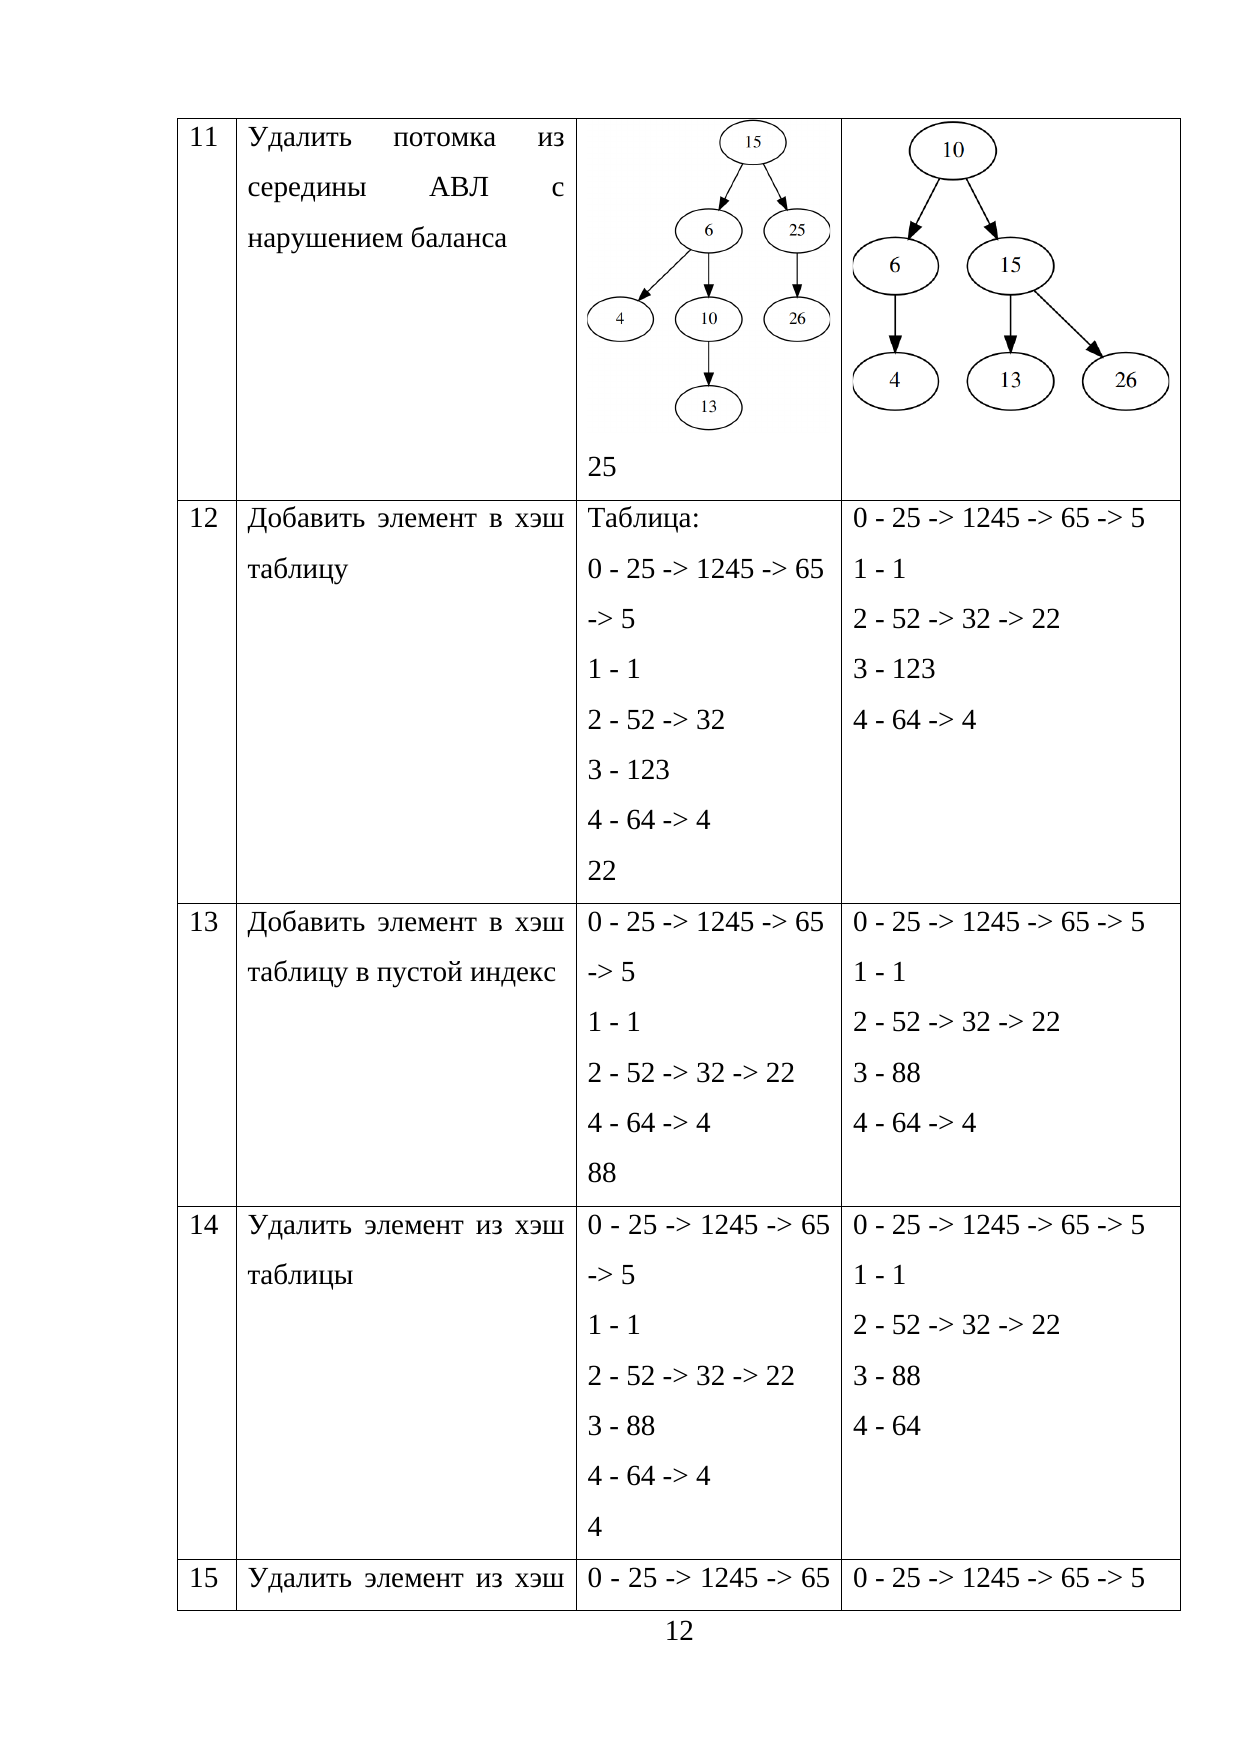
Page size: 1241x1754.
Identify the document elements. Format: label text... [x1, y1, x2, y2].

table_cell 25 [577, 119, 841, 499]
table_cell Добавить элемент в хэш таблицу в пустой индекс [237, 904, 576, 1206]
table_cell 0 - 25 -> 1245 -> 65 -> 5 1 - 1 2 - 52 -> 32 -> 22 3 - 123 4 - 64 -> 4 [842, 501, 1180, 903]
table_cell 11 [178, 119, 236, 499]
table_cell 14 [178, 1207, 236, 1559]
table_cell Удалить потомка из середины АВЛ с нарушением баланса [237, 119, 576, 499]
table_cell 0 - 25 -> 1245 -> 65 -> 5 1 - 1 2 - 52 -> 32 -> 22 3 - 88 4 - 64 [842, 1207, 1180, 1559]
table_cell 15 [178, 1560, 236, 1610]
table_cell Таблица: 0 - 25 -> 1245 -> 65 -> 5 1 - 1 2 - 52 -> 32 3 - 123 4 - 64 -> 4 22 [577, 501, 841, 903]
table_cell Удалить элемент из хэш таблицы [237, 1207, 576, 1559]
table_cell 0 - 25 -> 1245 -> 65 -> 5 [842, 1560, 1180, 1610]
table_cell 13 [178, 904, 236, 1206]
table_cell [842, 119, 1180, 499]
table_cell Добавить элемент в хэш таблицу [237, 501, 576, 903]
table_cell Удалить элемент из хэш [237, 1560, 576, 1610]
table_cell 0 - 25 -> 1245 -> 65 [577, 1560, 841, 1610]
picture [587, 119, 831, 433]
table_cell 12 [178, 501, 236, 903]
table_cell 0 - 25 -> 1245 -> 65 -> 5 1 - 1 2 - 52 -> 32 -> 22 3 - 88 4 - 64 -> 4 [842, 904, 1180, 1206]
picture [852, 119, 1170, 412]
table_cell 0 - 25 -> 1245 -> 65 -> 5 1 - 1 2 - 52 -> 32 -> 22 3 - 88 4 - 64 -> 4 4 [577, 1207, 841, 1559]
table_cell 0 - 25 -> 1245 -> 65 -> 5 1 - 1 2 - 52 -> 32 -> 22 4 - 64 -> 4 88 [577, 904, 841, 1206]
